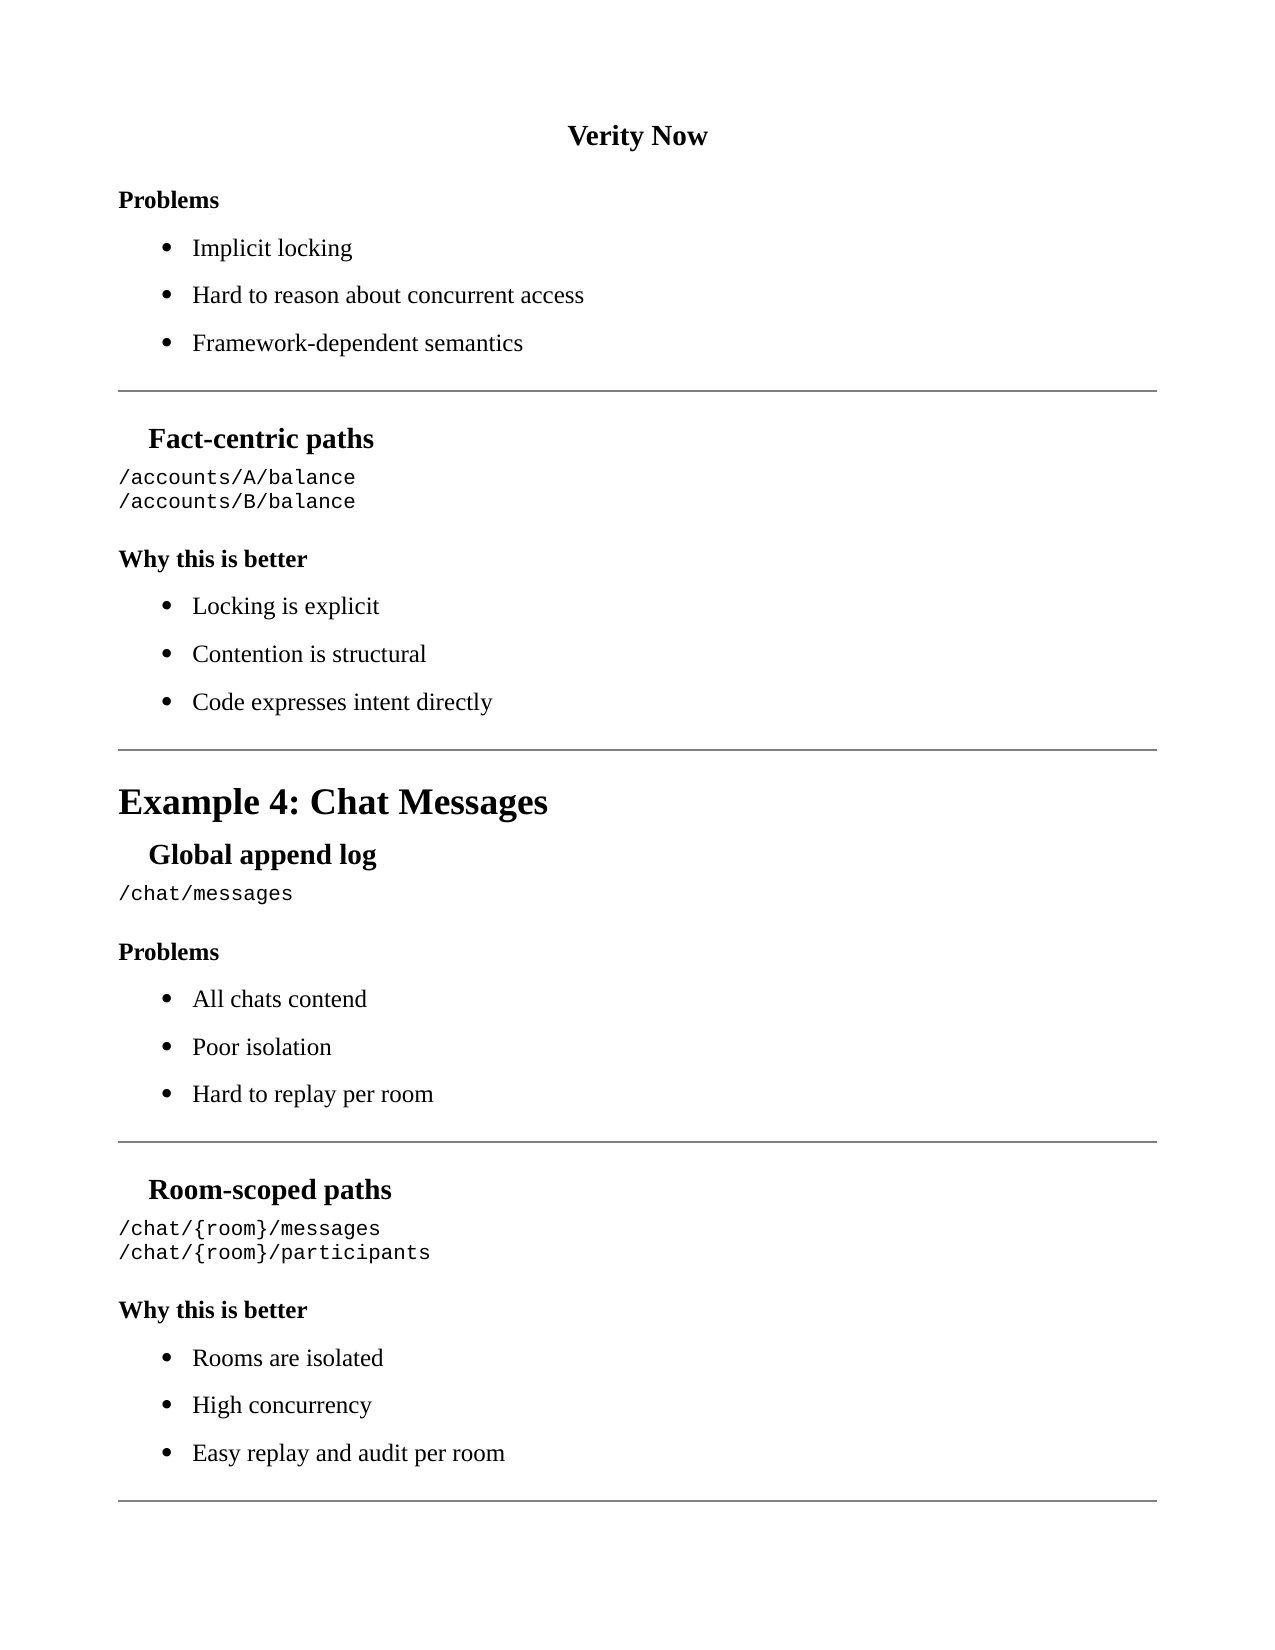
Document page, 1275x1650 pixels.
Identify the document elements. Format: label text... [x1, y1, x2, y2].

list Implicit locking [162, 233, 1157, 262]
list Hard to reason about concurrent access [162, 280, 1157, 309]
subtitle Example 4: Chat Messages [118, 780, 1157, 823]
list Locking is explicit [162, 591, 1157, 620]
list Easy replay and audit per room [162, 1438, 1157, 1467]
text /accounts/A/balance [118, 467, 1157, 491]
list All chats contend [162, 984, 1157, 1013]
text /chat/messages [118, 883, 1157, 907]
text /chat/{room}/participants [118, 1242, 1157, 1266]
list Hard to replay per room [162, 1079, 1157, 1108]
list High concurrency [162, 1390, 1157, 1419]
list Contention is structural [162, 639, 1157, 668]
text Why this is better [118, 1295, 1157, 1324]
list Code expresses intent directly [162, 687, 1157, 715]
text /chat/{room}/messages [118, 1218, 1157, 1242]
list Framework-dependent semantics [162, 328, 1157, 357]
list Rooms are isolated [162, 1343, 1157, 1372]
list Poor isolation [162, 1032, 1157, 1061]
text Problems [118, 185, 1157, 214]
subtitle ✅ Room-scoped paths [118, 1172, 1157, 1206]
subtitle ❌ Global append log [118, 837, 1157, 871]
text /accounts/B/balance [118, 491, 1157, 514]
subtitle ✅ Fact-centric paths [118, 421, 1157, 454]
text Problems [118, 937, 1157, 965]
text Why this is better [118, 544, 1157, 573]
